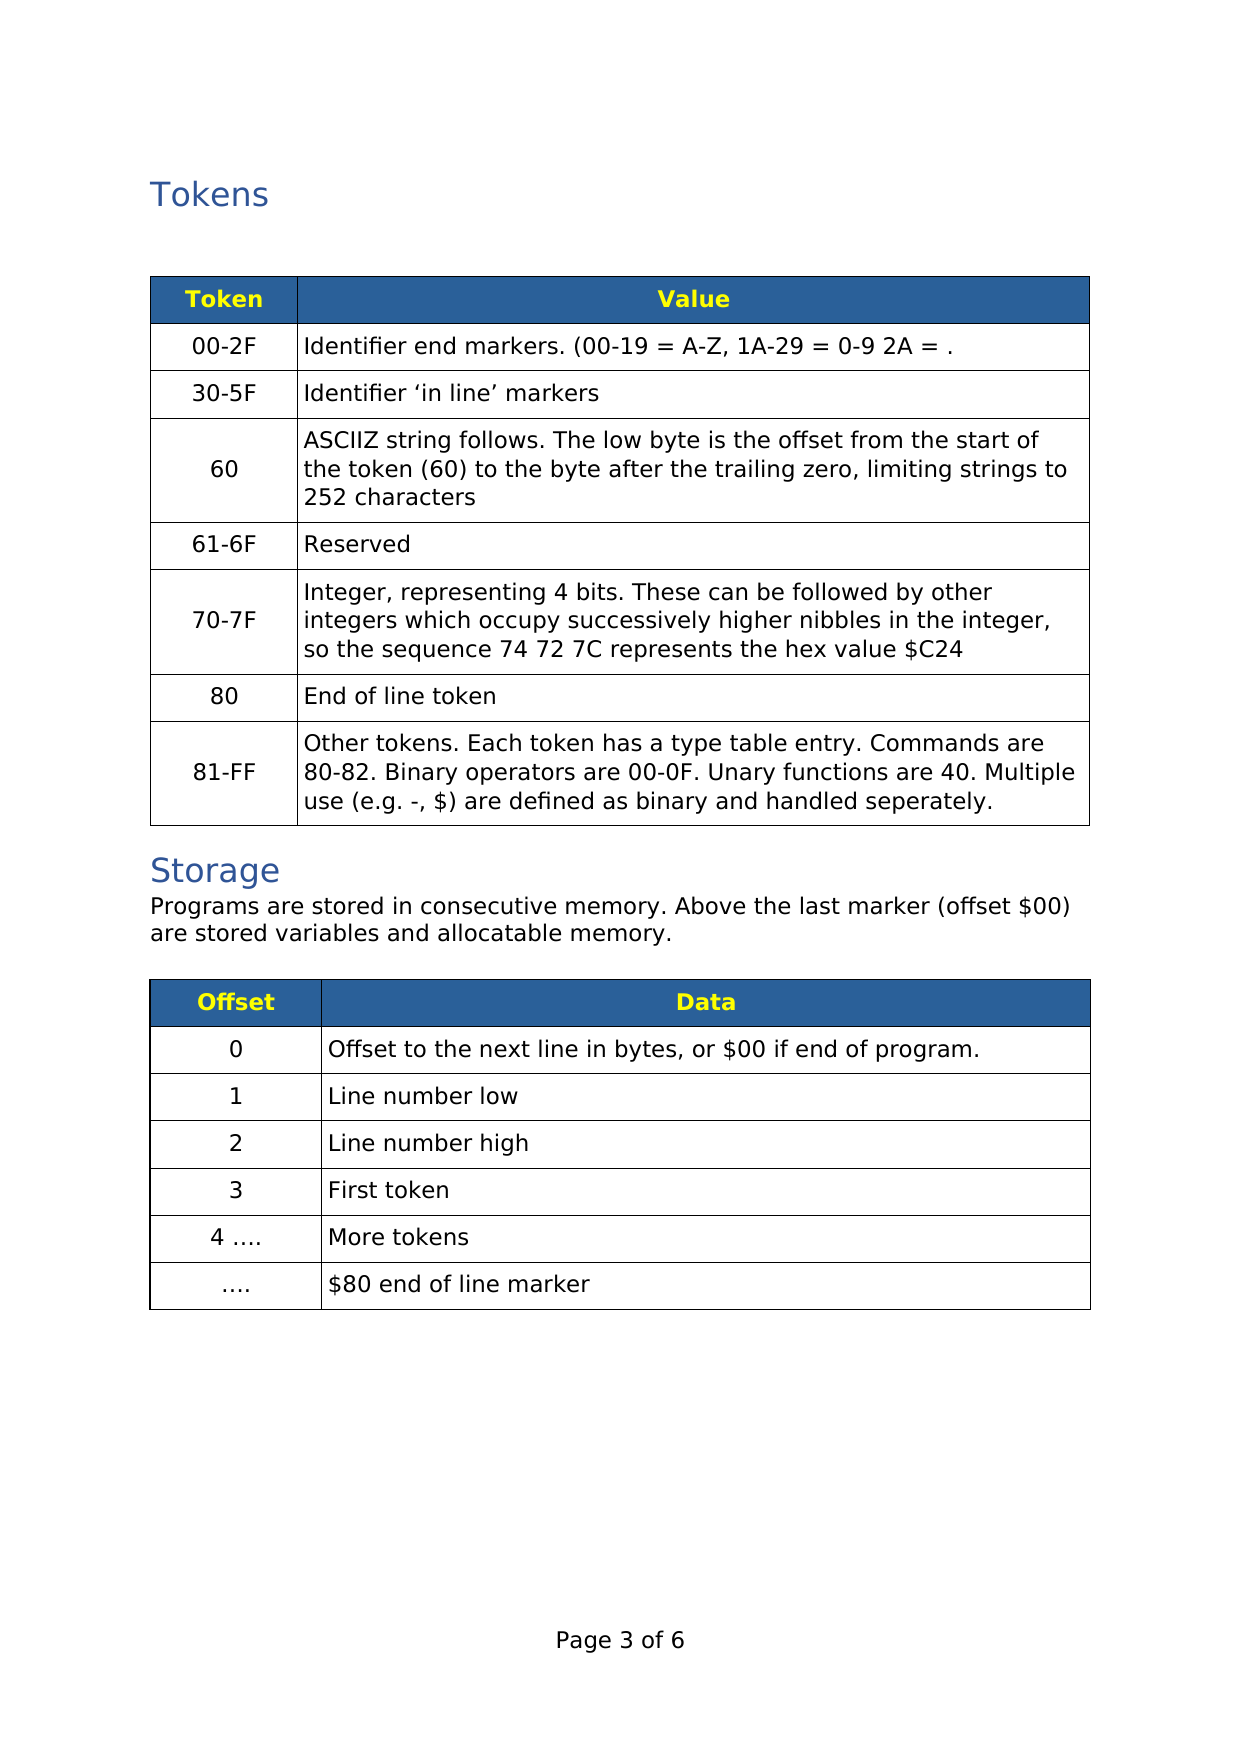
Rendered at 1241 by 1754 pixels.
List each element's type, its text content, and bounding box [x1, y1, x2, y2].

table_cell 2 [151, 1121, 321, 1167]
table_header Value [298, 277, 1089, 323]
table_cell 81-FF [151, 722, 297, 825]
table_cell Reserved [298, 523, 1089, 569]
table_cell Other tokens. Each token has a type table entry. Commands are 80-82. Binary operators are 00-0F. Unary functions are 40. Multiple use (e.g. -, $) are defined as binary and handled seperately. [298, 722, 1089, 825]
text Programs are stored in consecutive memory. Above the last marker (offset $00) are stored variables and allocatable memory. [144, 887, 1096, 947]
table_cell Identifier end markers. (00-19 = A-Z, 1A-29 = 0-9 2A = . [298, 324, 1089, 370]
table_cell 80 [151, 675, 297, 721]
table_cell 30-5F [151, 371, 297, 417]
table_cell Offset to the next line in bytes, or $00 if end of program. [322, 1027, 1090, 1073]
table_cell Line number high [322, 1121, 1090, 1167]
table_cell 00-2F [151, 324, 297, 370]
table_cell Integer, representing 4 bits. These can be followed by other integers which occupy successively higher nibbles in the integer, so the sequence 74 72 7C represents the hex value $C24 [298, 570, 1089, 674]
table_cell End of line token [298, 675, 1089, 721]
table_header Data [322, 980, 1090, 1026]
table_cell 70-7F [151, 570, 297, 674]
table_cell …. [151, 1263, 321, 1309]
table_cell 61-6F [151, 523, 297, 569]
table_cell Identifier ‘in line’ markers [298, 371, 1089, 417]
table_cell 4 …. [151, 1216, 321, 1262]
table_header Offset [151, 980, 321, 1026]
table_cell More tokens [322, 1216, 1090, 1262]
table_cell Line number low [322, 1074, 1090, 1120]
table_cell 1 [151, 1074, 321, 1120]
table_cell 60 [151, 419, 297, 522]
table_cell 0 [151, 1027, 321, 1073]
table_header Token [151, 277, 297, 323]
table_cell 3 [151, 1169, 321, 1214]
table_cell $80 end of line marker [322, 1263, 1090, 1309]
table_cell First token [322, 1169, 1090, 1214]
table_cell ASCIIZ string follows. The low byte is the offset from the start of the token (60) to the byte after the trailing zero, limiting strings to 252 characters [298, 419, 1089, 522]
subtitle Tokens [150, 175, 1090, 214]
subtitle Storage [150, 851, 1090, 887]
